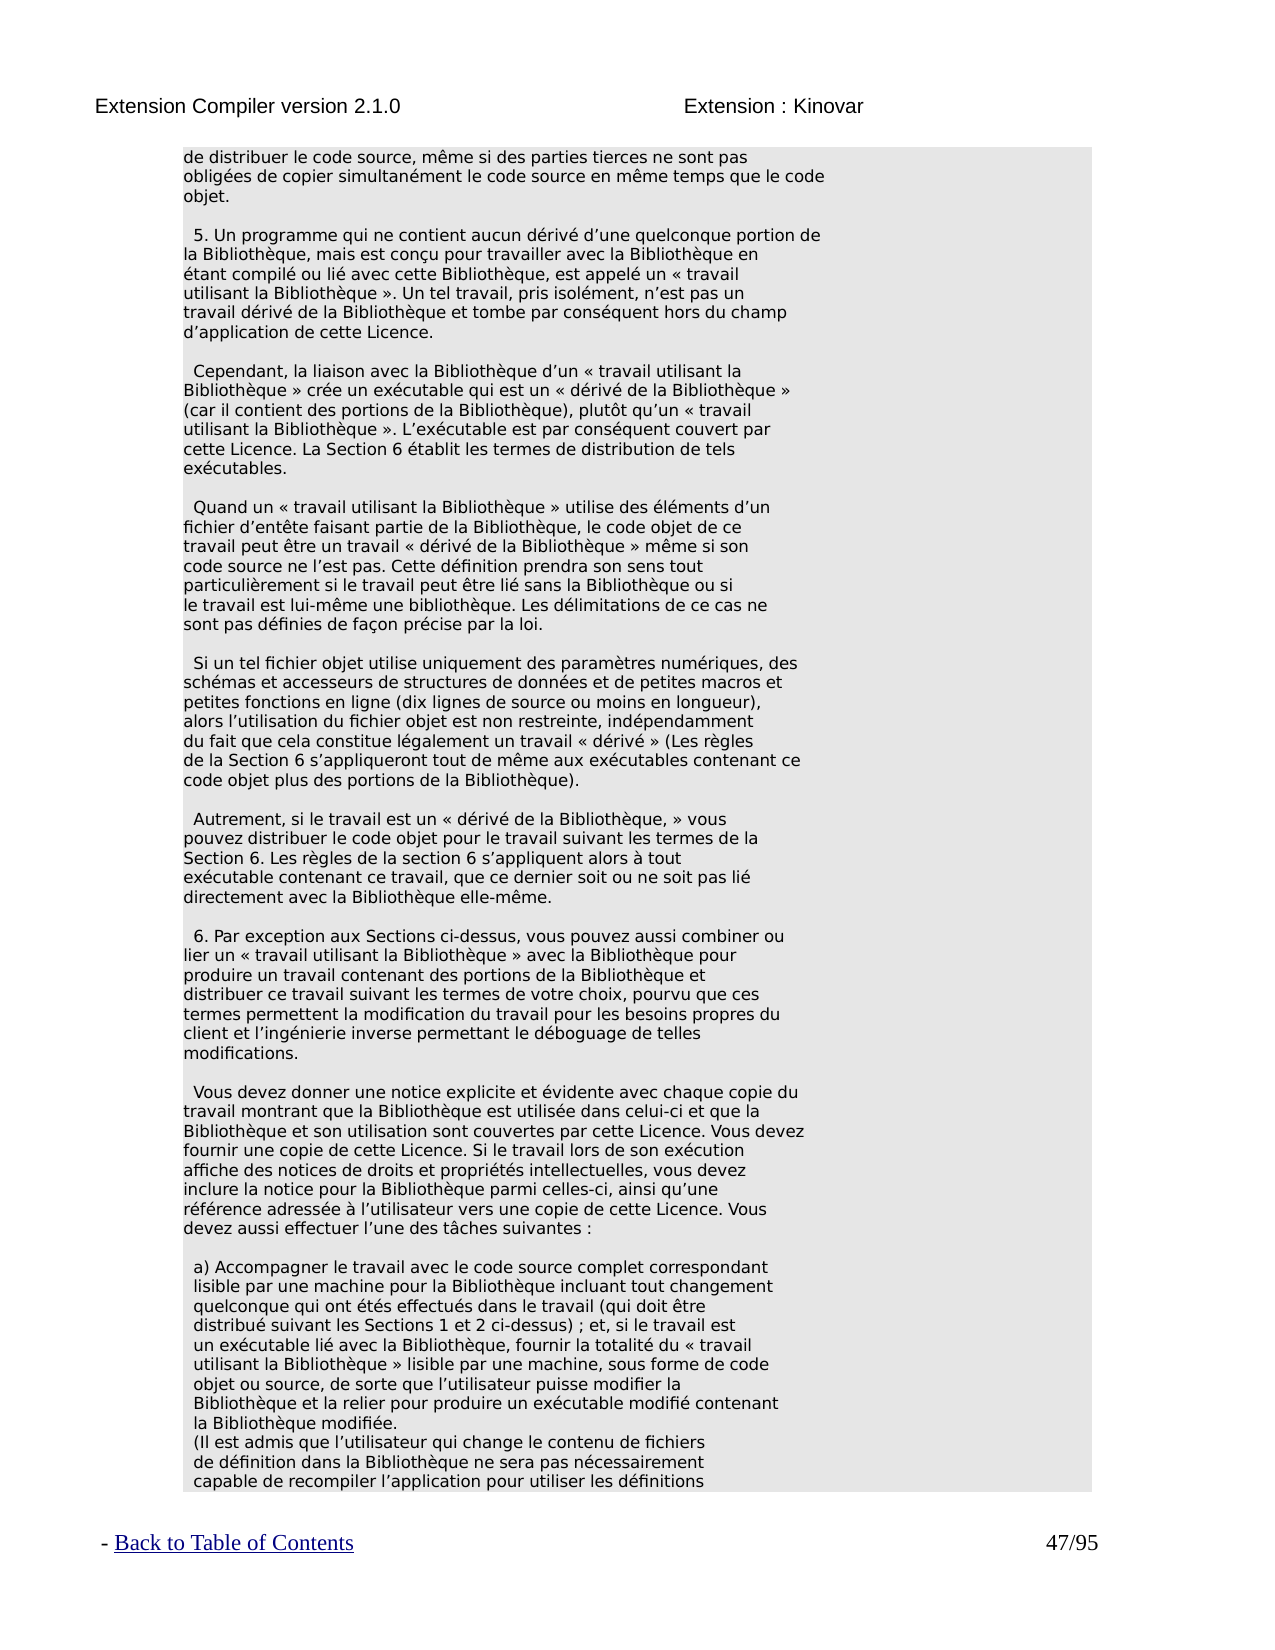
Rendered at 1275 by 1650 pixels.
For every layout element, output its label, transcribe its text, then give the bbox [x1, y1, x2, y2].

text la Bibliothèque modifiée. [183, 1414, 1092, 1433]
text travail peut être un travail « dérivé de la Bibliothèque » même si son [183, 537, 1092, 557]
text modifications. [183, 1043, 1092, 1063]
text utilisant la Bibliothèque » lisible par une machine, sous forme de code [183, 1355, 1092, 1375]
text termes permettent la modification du travail pour les besoins propres du [183, 1004, 1092, 1024]
text Si un tel fichier objet utilise uniquement des paramètres numériques, des [183, 654, 1092, 673]
text Cependant, la liaison avec la Bibliothèque d’un « travail utilisant la [183, 362, 1092, 381]
text affiche des notices de droits et propriétés intellectuelles, vous devez [183, 1160, 1092, 1180]
text de définition dans la Bibliothèque ne sera pas nécessairement [183, 1453, 1092, 1472]
text Vous devez donner une notice explicite et évidente avec chaque copie du [183, 1082, 1092, 1102]
text Quand un « travail utilisant la Bibliothèque » utilise des éléments d’un [183, 498, 1092, 518]
text inclure la notice pour la Bibliothèque parmi celles-ci, ainsi qu’une [183, 1180, 1092, 1199]
text travail dérivé de la Bibliothèque et tombe par conséquent hors du champ [183, 303, 1092, 323]
text sont pas définies de façon précise par la loi. [183, 615, 1092, 634]
text client et l’ingénierie inverse permettant le déboguage de telles [183, 1024, 1092, 1043]
text obligées de copier simultanément le code source en même temps que le code [183, 167, 1092, 186]
text particulièrement si le travail peut être lié sans la Bibliothèque ou si [183, 576, 1092, 596]
text référence adressée à l’utilisateur vers une copie de cette Licence. Vous [183, 1199, 1092, 1219]
text distribuer ce travail suivant les termes de votre choix, pourvu que ces [183, 985, 1092, 1004]
text Bibliothèque et son utilisation sont couvertes par cette Licence. Vous devez [183, 1121, 1092, 1141]
text alors l’utilisation du fichier objet est non restreinte, indépendamment [183, 712, 1092, 732]
text un exécutable lié avec la Bibliothèque, fournir la totalité du « travail [183, 1336, 1092, 1355]
text 6. Par exception aux Sections ci-dessus, vous pouvez aussi combiner ou [183, 927, 1092, 946]
text (Il est admis que l’utilisateur qui change le contenu de fichiers [183, 1433, 1092, 1453]
text de distribuer le code source, même si des parties tierces ne sont pas [183, 147, 1092, 167]
text objet. [183, 186, 1092, 206]
text (car il contient des portions de la Bibliothèque), plutôt qu’un « travail [183, 401, 1092, 420]
text petites fonctions en ligne (dix lignes de source ou moins en longueur), [183, 693, 1092, 712]
text cette Licence. La Section 6 établit les termes de distribution de tels [183, 440, 1092, 459]
text de la Section 6 s’appliqueront tout de même aux exécutables contenant ce [183, 751, 1092, 771]
text étant compilé ou lié avec cette Bibliothèque, est appelé un « travail [183, 264, 1092, 284]
text code source ne l’est pas. Cette définition prendra son sens tout [183, 557, 1092, 576]
text a) Accompagner le travail avec le code source complet correspondant [183, 1258, 1092, 1277]
text pouvez distribuer le code objet pour le travail suivant les termes de la [183, 829, 1092, 849]
text du fait que cela constitue légalement un travail « dérivé » (Les règles [183, 732, 1092, 751]
text Bibliothèque et la relier pour produire un exécutable modifié contenant [183, 1394, 1092, 1414]
text lier un « travail utilisant la Bibliothèque » avec la Bibliothèque pour [183, 946, 1092, 966]
text exécutable contenant ce travail, que ce dernier soit ou ne soit pas lié [183, 868, 1092, 888]
text capable de recompiler l’application pour utiliser les définitions [183, 1472, 1092, 1492]
text Autrement, si le travail est un « dérivé de la Bibliothèque, » vous [183, 810, 1092, 829]
text distribué suivant les Sections 1 et 2 ci-dessus) ; et, si le travail est [183, 1316, 1092, 1336]
text 5. Un programme qui ne contient aucun dérivé d’une quelconque portion de [183, 225, 1092, 245]
text produire un travail contenant des portions de la Bibliothèque et [183, 966, 1092, 985]
text Section 6. Les règles de la section 6 s’appliquent alors à tout [183, 849, 1092, 868]
text objet ou source, de sorte que l’utilisateur puisse modifier la [183, 1375, 1092, 1394]
text fournir une copie de cette Licence. Si le travail lors de son exécution [183, 1141, 1092, 1160]
text Bibliothèque » crée un exécutable qui est un « dérivé de la Bibliothèque » [183, 381, 1092, 401]
text utilisant la Bibliothèque ». Un tel travail, pris isolément, n’est pas un [183, 284, 1092, 303]
text devez aussi effectuer l’une des tâches suivantes : [183, 1219, 1092, 1238]
text d’application de cette Licence. [183, 323, 1092, 342]
text code objet plus des portions de la Bibliothèque). [183, 771, 1092, 790]
text utilisant la Bibliothèque ». L’exécutable est par conséquent couvert par [183, 420, 1092, 440]
text directement avec la Bibliothèque elle-même. [183, 888, 1092, 907]
text lisible par une machine pour la Bibliothèque incluant tout changement [183, 1277, 1092, 1297]
text fichier d’entête faisant partie de la Bibliothèque, le code objet de ce [183, 518, 1092, 537]
text le travail est lui-même une bibliothèque. Les délimitations de ce cas ne [183, 596, 1092, 615]
text la Bibliothèque, mais est conçu pour travailler avec la Bibliothèque en [183, 245, 1092, 264]
text schémas et accesseurs de structures de données et de petites macros et [183, 673, 1092, 693]
text exécutables. [183, 459, 1092, 479]
text travail montrant que la Bibliothèque est utilisée dans celui-ci et que la [183, 1102, 1092, 1121]
text quelconque qui ont étés effectués dans le travail (qui doit être [183, 1297, 1092, 1316]
